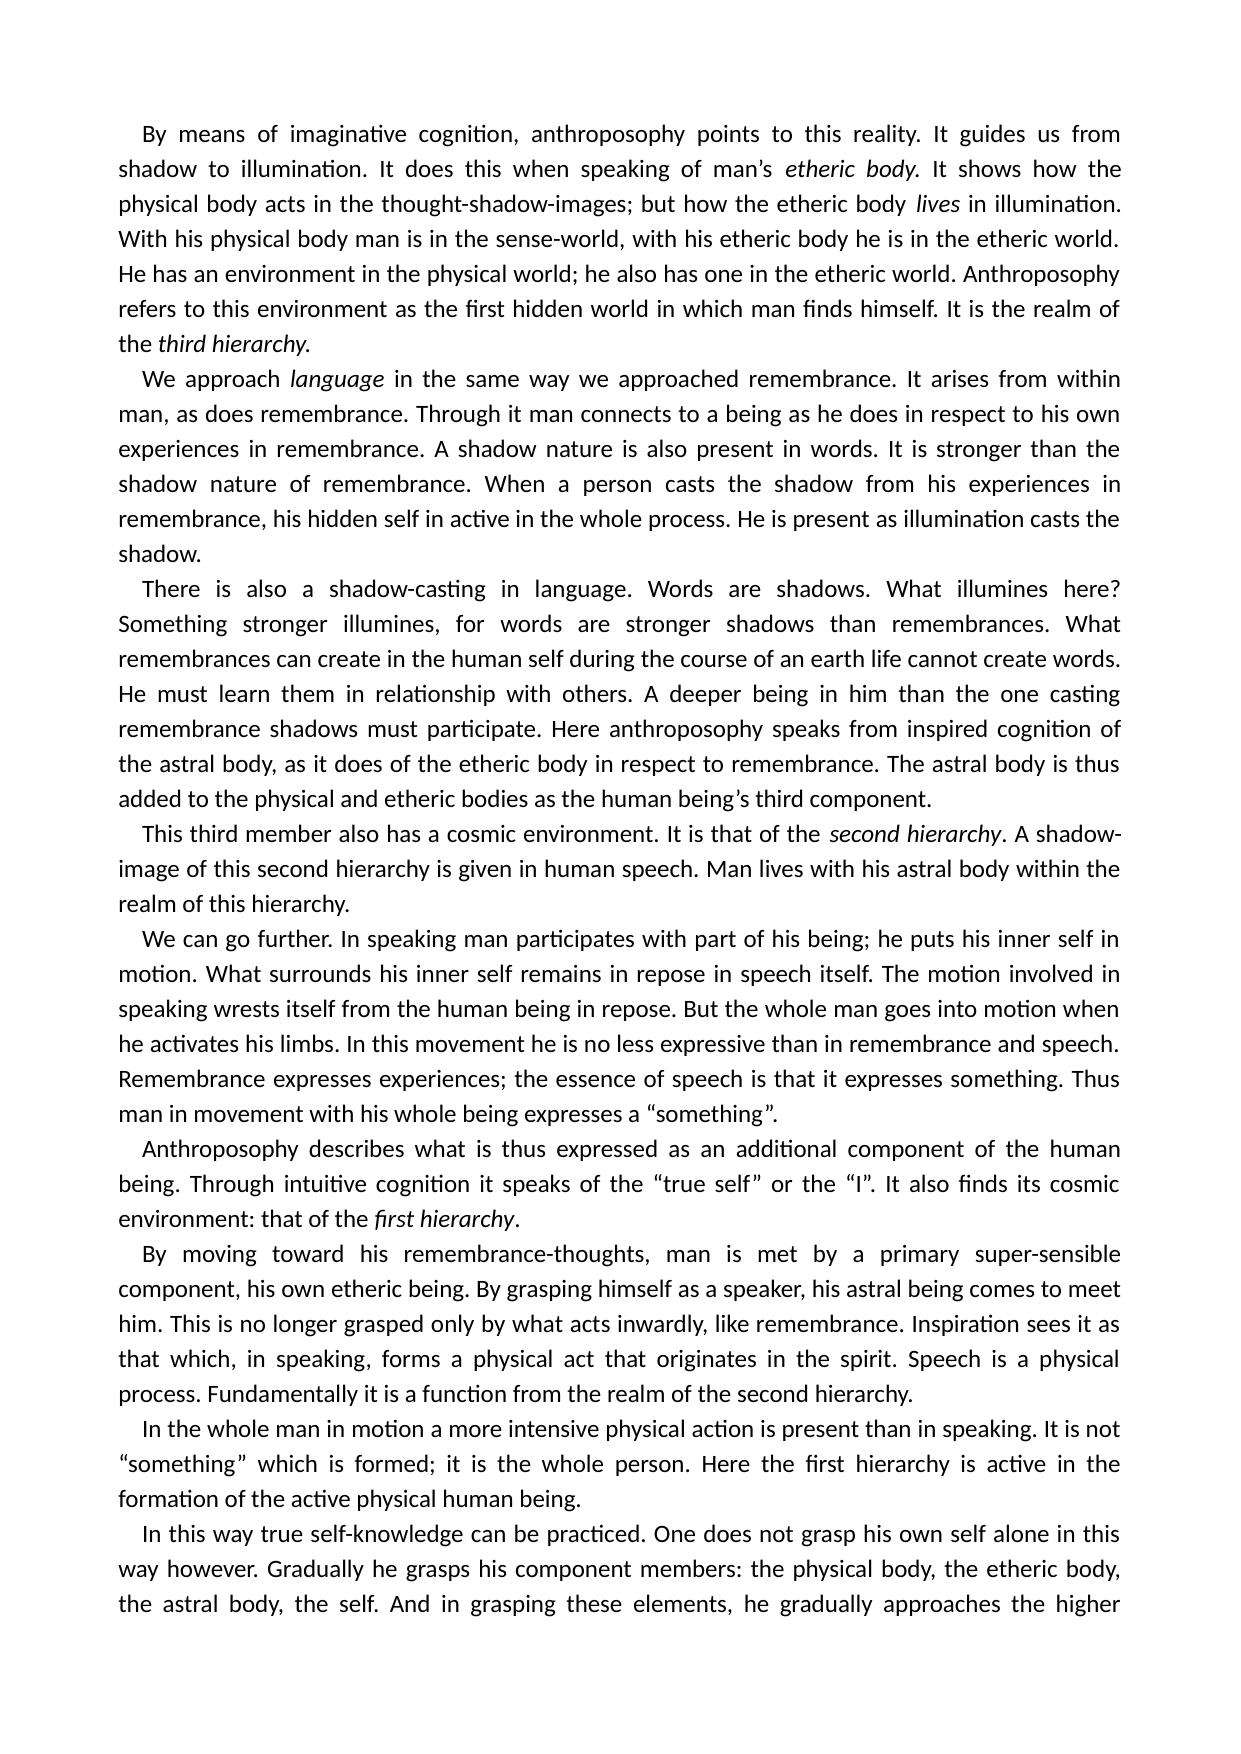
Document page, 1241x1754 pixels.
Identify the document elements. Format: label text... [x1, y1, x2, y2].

text There is also a shadow-casting in language. Words are shadows. What illumines here? Something stronger illumines, for words are stronger shadows than remembrances. What remembrances can create in the human self during the course of an earth life cannot create words. He must learn them in relationship with others. A deeper being in him than the one casting remembrance shadows must participate. Here anthroposophy speaks from inspired cognition of the astral body, as it does of the etheric body in respect to remembrance. The astral body is thus added to the physical and etheric bodies as the human being’s third component. [118, 573, 1122, 814]
text In the whole man in motion a more intensive physical action is present than in speaking. It is not “something” which is formed; it is the whole person. Here the first hierarchy is active in the formation of the active physical human being. [118, 1413, 1122, 1514]
text We approach language in the same way we approached remembrance. It arises from within man, as does remembrance. Through it man connects to a being as he does in respect to his own experiences in remembrance. A shadow nature is also present in words. It is stronger than the shadow nature of remembrance. When a person casts the shadow from his experiences in remembrance, his hidden self in active in the whole process. He is present as illumination casts the shadow. [118, 363, 1122, 569]
text Anthroposophy describes what is thus expressed as an additional component of the human being. Through intuitive cognition it speaks of the “true self” or the “I”. It also finds its cosmic environment: that of the first hierarchy. [118, 1133, 1122, 1234]
text We can go further. In speaking man participates with part of his being; he puts his inner self in motion. What surrounds his inner self remains in repose in speech itself. The motion involved in speaking wrests itself from the human being in repose. But the whole man goes into motion when he activates his limbs. In this movement he is no less expressive than in remembrance and speech. Remembrance expresses experiences; the essence of speech is that it expresses something. Thus man in movement with his whole being expresses a “something”. [118, 923, 1122, 1129]
text This third member also has a cosmic environment. It is that of the second hierarchy. A shadow-image of this second hierarchy is given in human speech. Man lives with his astral body within the realm of this hierarchy. [118, 818, 1122, 919]
text By means of imaginative cognition, anthroposophy points to this reality. It guides us from shadow to illumination. It does this when speaking of man’s etheric body. It shows how the physical body acts in the thought-shadow-images; but how the etheric body lives in illumination. With his physical body man is in the sense-world, with his etheric body he is in the etheric world. He has an environment in the physical world; he also has one in the etheric world. Anthroposophy refers to this environment as the first hidden world in which man finds himself. It is the realm of the third hierarchy. [118, 118, 1122, 359]
text By moving toward his remembrance-thoughts, man is met by a primary super-sensible component, his own etheric being. By grasping himself as a speaker, his astral being comes to meet him. This is no longer grasped only by what acts inwardly, like remembrance. Inspiration sees it as that which, in speaking, forms a physical act that originates in the spirit. Speech is a physical process. Fundamentally it is a function from the realm of the second hierarchy. [118, 1238, 1122, 1409]
text In this way true self-knowledge can be practiced. One does not grasp his own self alone in this way however. Gradually he grasps his component members: the physical body, the etheric body, the astral body, the self. And in grasping these elements, he gradually approaches the higher [118, 1518, 1122, 1619]
